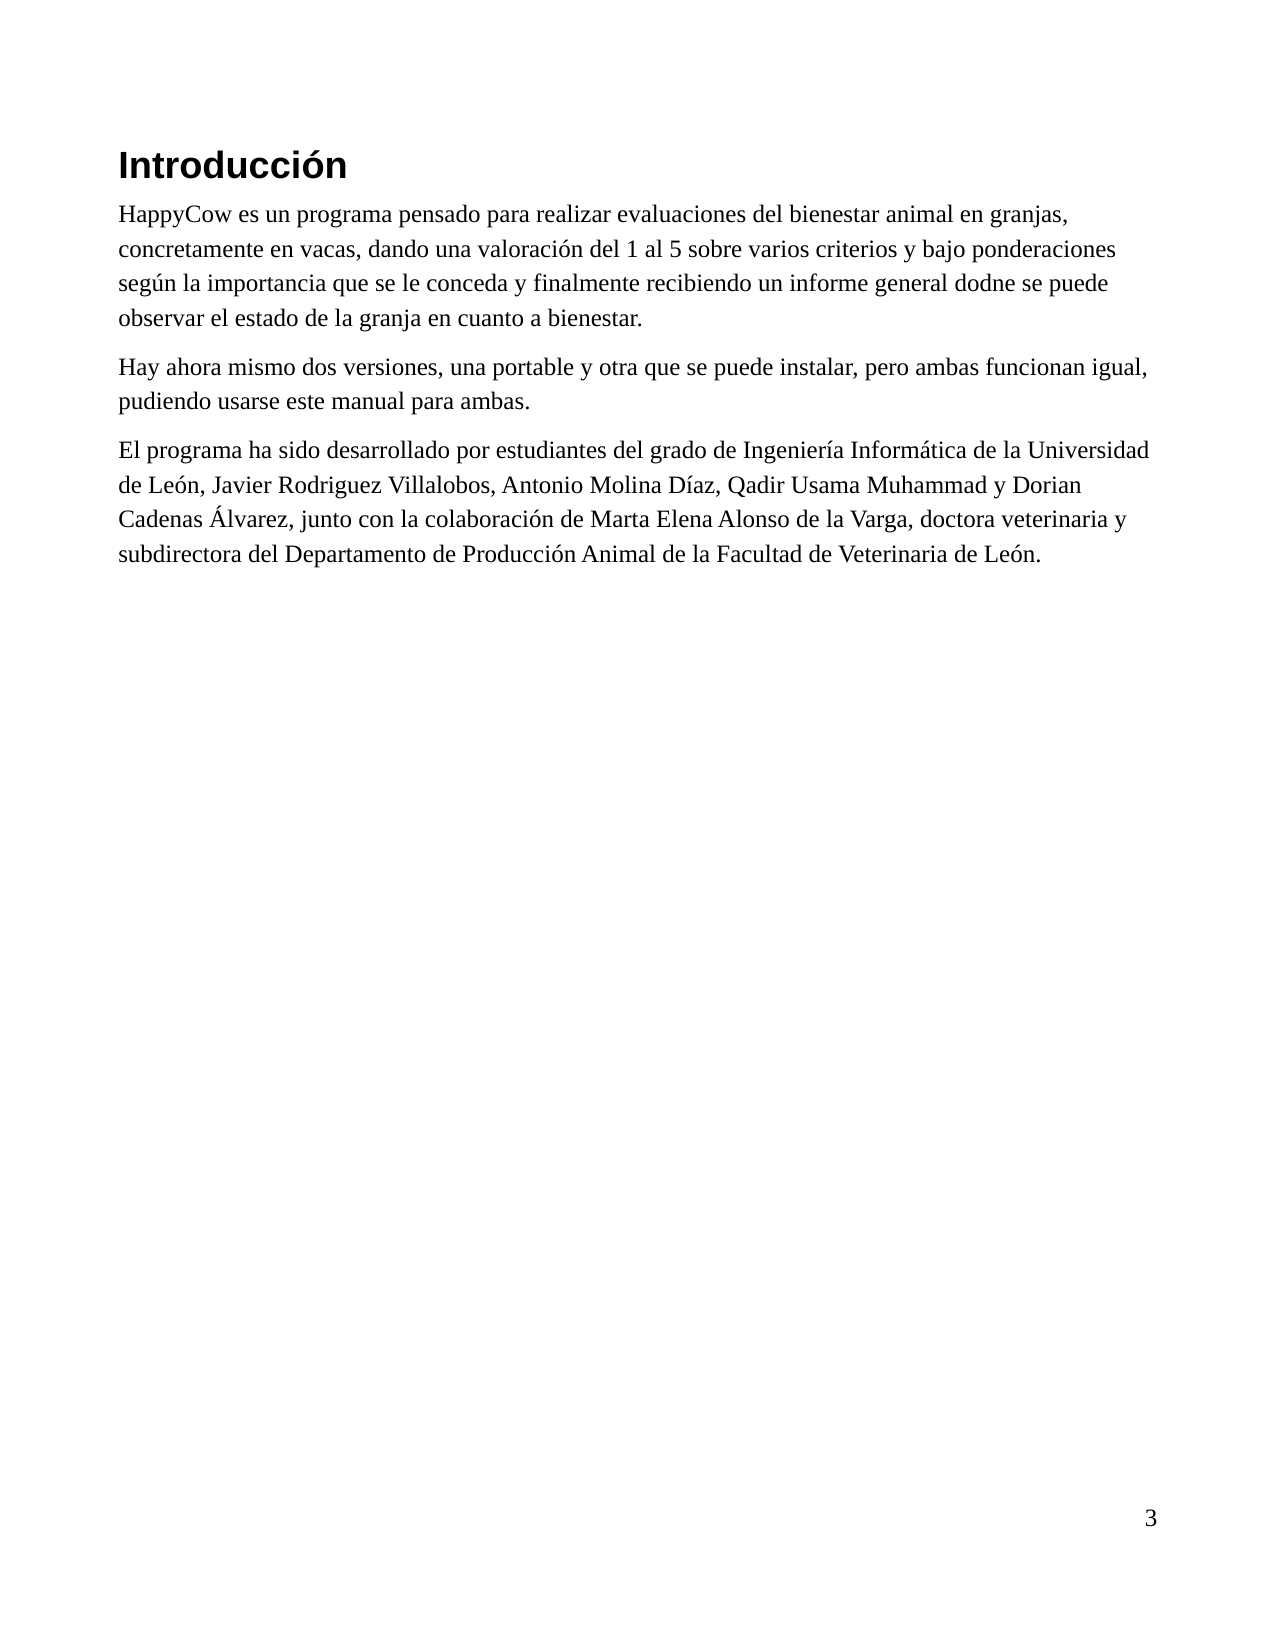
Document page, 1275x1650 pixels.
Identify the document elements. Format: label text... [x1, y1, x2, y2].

text Hay ahora mismo dos versiones, una portable y otra que se puede instalar, pero ambas funcionan igual, pudiendo usarse este manual para ambas. [118, 352, 1157, 415]
subtitle Introducción [118, 143, 1157, 187]
text El programa ha sido desarrollado por estudiantes del grado de Ingeniería Informática de la Universidad de León, Javier Rodriguez Villalobos, Antonio Molina Díaz, Qadir Usama Muhammad y Dorian Cadenas Álvarez, junto con la colaboración de Marta Elena Alonso de la Varga, doctora veterinaria y subdirectora del Departamento de Producción Animal de la Facultad de Veterinaria de León. [118, 435, 1157, 567]
text HappyCow es un programa pensado para realizar evaluaciones del bienestar animal en granjas, concretamente en vacas, dando una valoración del 1 al 5 sobre varios criterios y bajo ponderaciones según la importancia que se le conceda y finalmente recibiendo un informe general dodne se puede observar el estado de la granja en cuanto a bienestar. [118, 199, 1157, 331]
